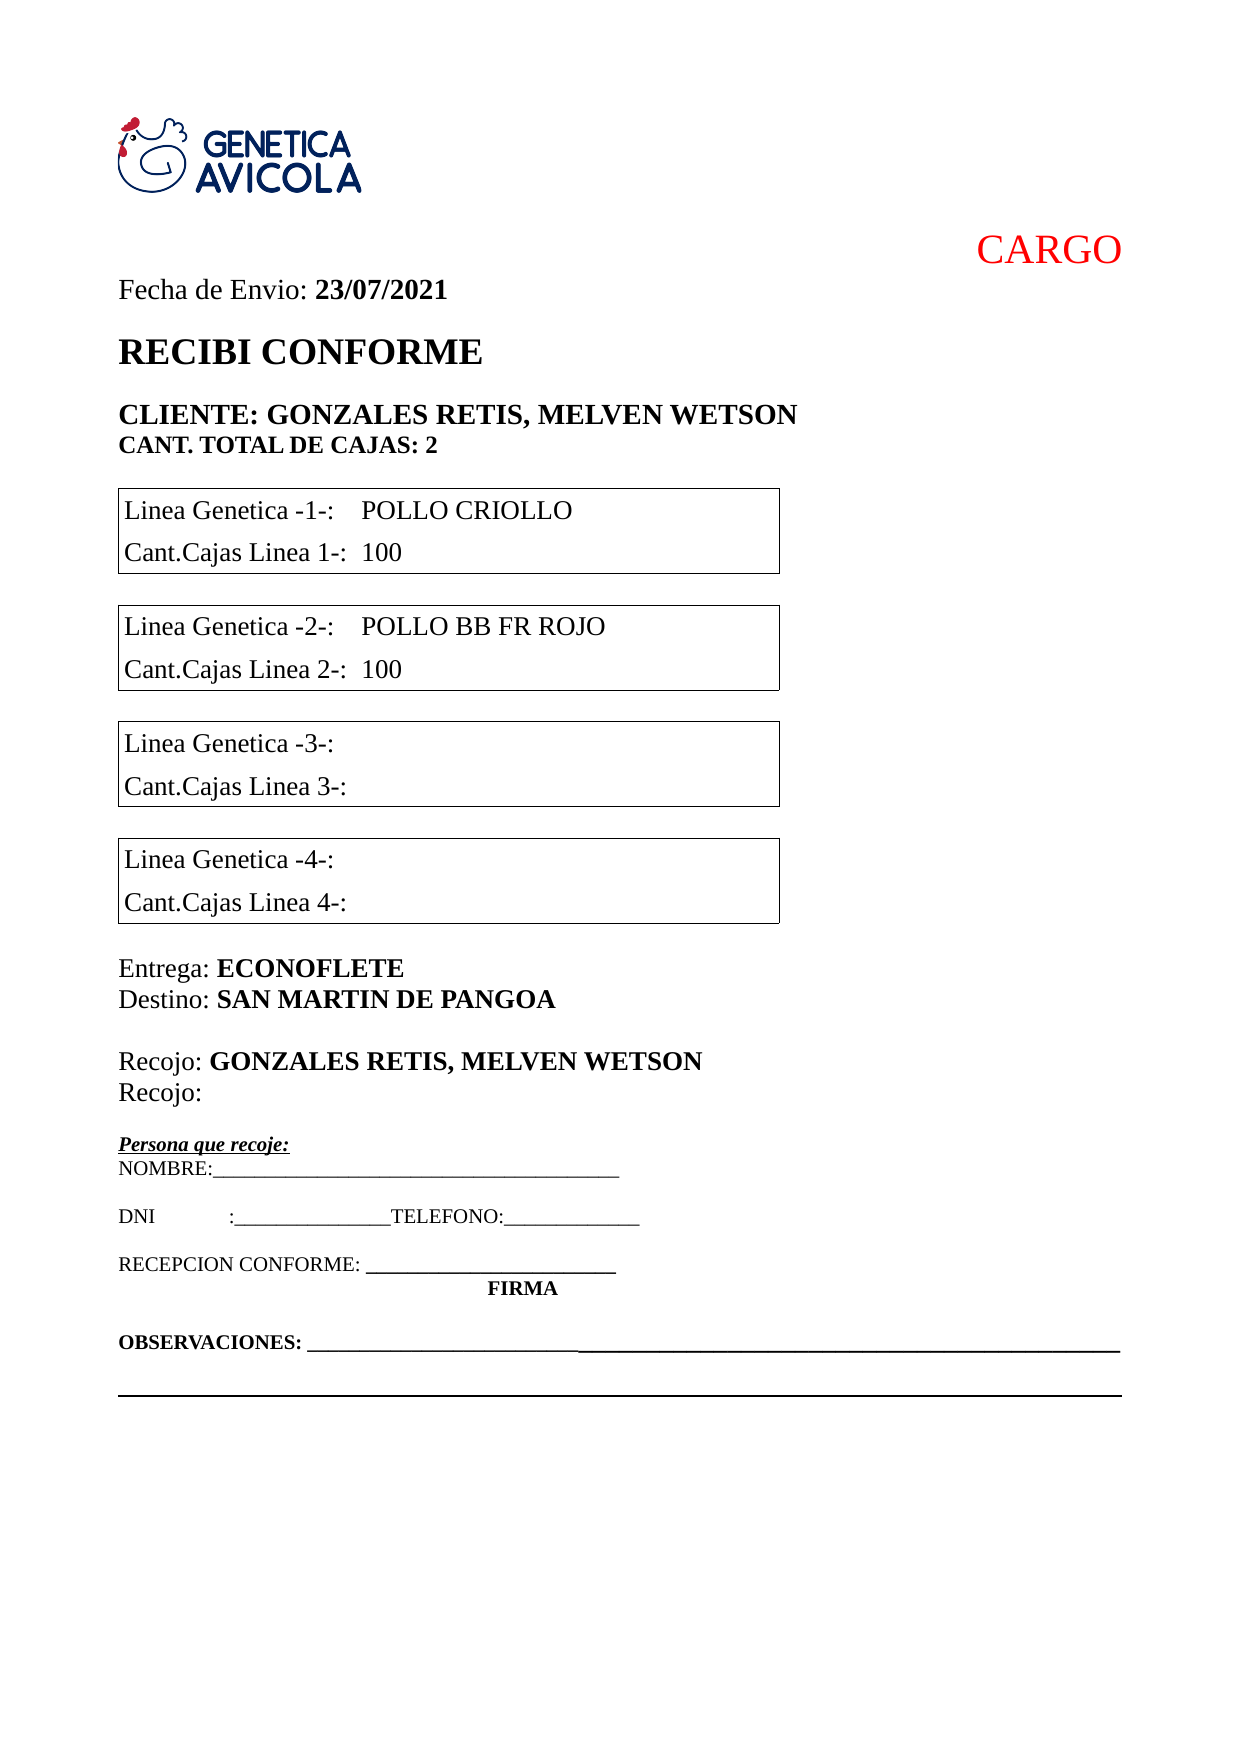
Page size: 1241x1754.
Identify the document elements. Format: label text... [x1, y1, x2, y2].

text Entrega: ECONOFLETE [118, 952, 1122, 983]
table_cell [118, 691, 356, 721]
text NOMBRE:_______________________________________ [118, 1156, 1122, 1180]
table_cell [118, 807, 356, 838]
table_cell Linea Genetica -4-: [119, 839, 356, 880]
table_cell 100 [356, 647, 779, 690]
text Destino: SAN MARTIN DE PANGOA [118, 983, 1122, 1014]
table_cell [356, 880, 779, 923]
text RECEPCION CONFORME: ________________________ [118, 1252, 1122, 1276]
text RECIBI CONFORME [118, 330, 1122, 373]
table_header POLLO CRIOLLO [356, 489, 779, 531]
table_cell Cant.Cajas Linea 2-: [119, 647, 356, 690]
table_cell Linea Genetica -3-: [119, 722, 356, 764]
table_cell [356, 691, 779, 721]
table_header Linea Genetica -1-: [119, 489, 356, 531]
text OBSERVACIONES: __________________________________________________________________ [118, 1324, 1122, 1355]
text DNI :_______________TELEFONO:_____________ [118, 1204, 1122, 1228]
table_cell [356, 722, 779, 764]
picture [117, 117, 362, 193]
table_cell [356, 764, 779, 806]
text CARGO [118, 224, 1122, 272]
text CANT. TOTAL DE CAJAS: 2 [118, 431, 1122, 459]
table_cell 100 [356, 531, 779, 573]
table_cell Cant.Cajas Linea 3-: [119, 764, 356, 806]
text CLIENTE: GONZALES RETIS, MELVEN WETSON [118, 397, 1122, 431]
text FIRMA [118, 1276, 1122, 1300]
text Recojo: GONZALES RETIS, MELVEN WETSON [118, 1045, 1122, 1076]
table_cell Linea Genetica -2-: [119, 606, 356, 647]
table_cell [356, 807, 779, 838]
table_cell Cant.Cajas Linea 1-: [119, 531, 356, 573]
table_cell [356, 839, 779, 880]
table_cell POLLO BB FR ROJO [356, 606, 779, 647]
text Persona que recoje: [118, 1132, 1122, 1156]
table_cell [118, 574, 356, 604]
text Recojo: [118, 1076, 1122, 1108]
text Fecha de Envio: 23/07/2021 [118, 272, 1122, 306]
table_cell Cant.Cajas Linea 4-: [119, 880, 356, 923]
table_cell [356, 574, 779, 604]
